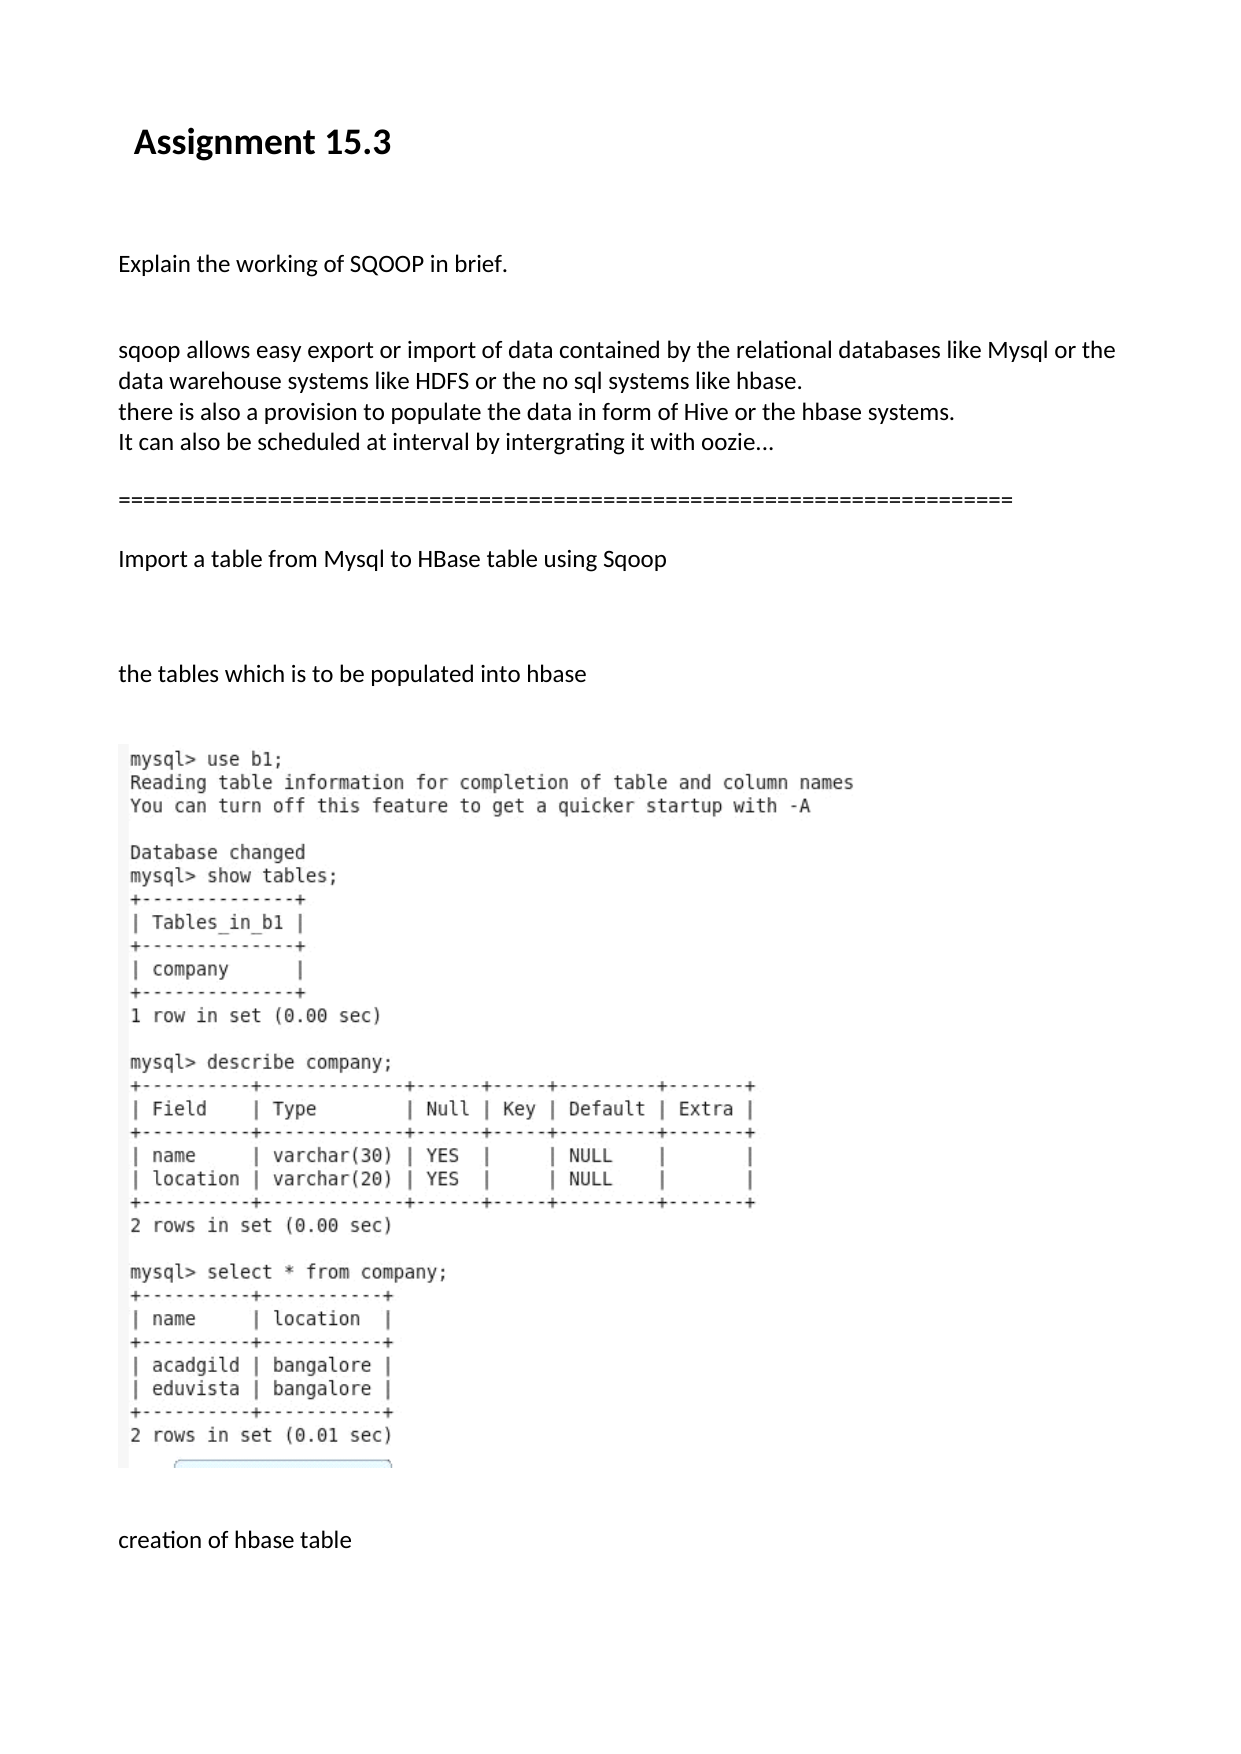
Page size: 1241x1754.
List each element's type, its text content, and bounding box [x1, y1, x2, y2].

text there is also a provision to populate the data in form of Hive or the hbase systems. [118, 396, 1122, 426]
text It can also be scheduled at interval by intergrating it with oozie... [118, 426, 1122, 457]
text Import a table from Mysql to HBase table using Sqoop [118, 543, 1122, 574]
text Assignment 15.3 [118, 118, 1122, 164]
text ======================================================================== [118, 485, 1122, 515]
text creation of hbase table [118, 1524, 1122, 1554]
text the tables which is to be populated into hbase [118, 658, 1122, 688]
text sqoop allows easy export or import of data contained by the relational databases like Mysql or the data warehouse systems like HDFS or the no sql systems like hbase. [118, 334, 1122, 396]
text Explain the working of SQOOP in brief. [118, 248, 1122, 278]
